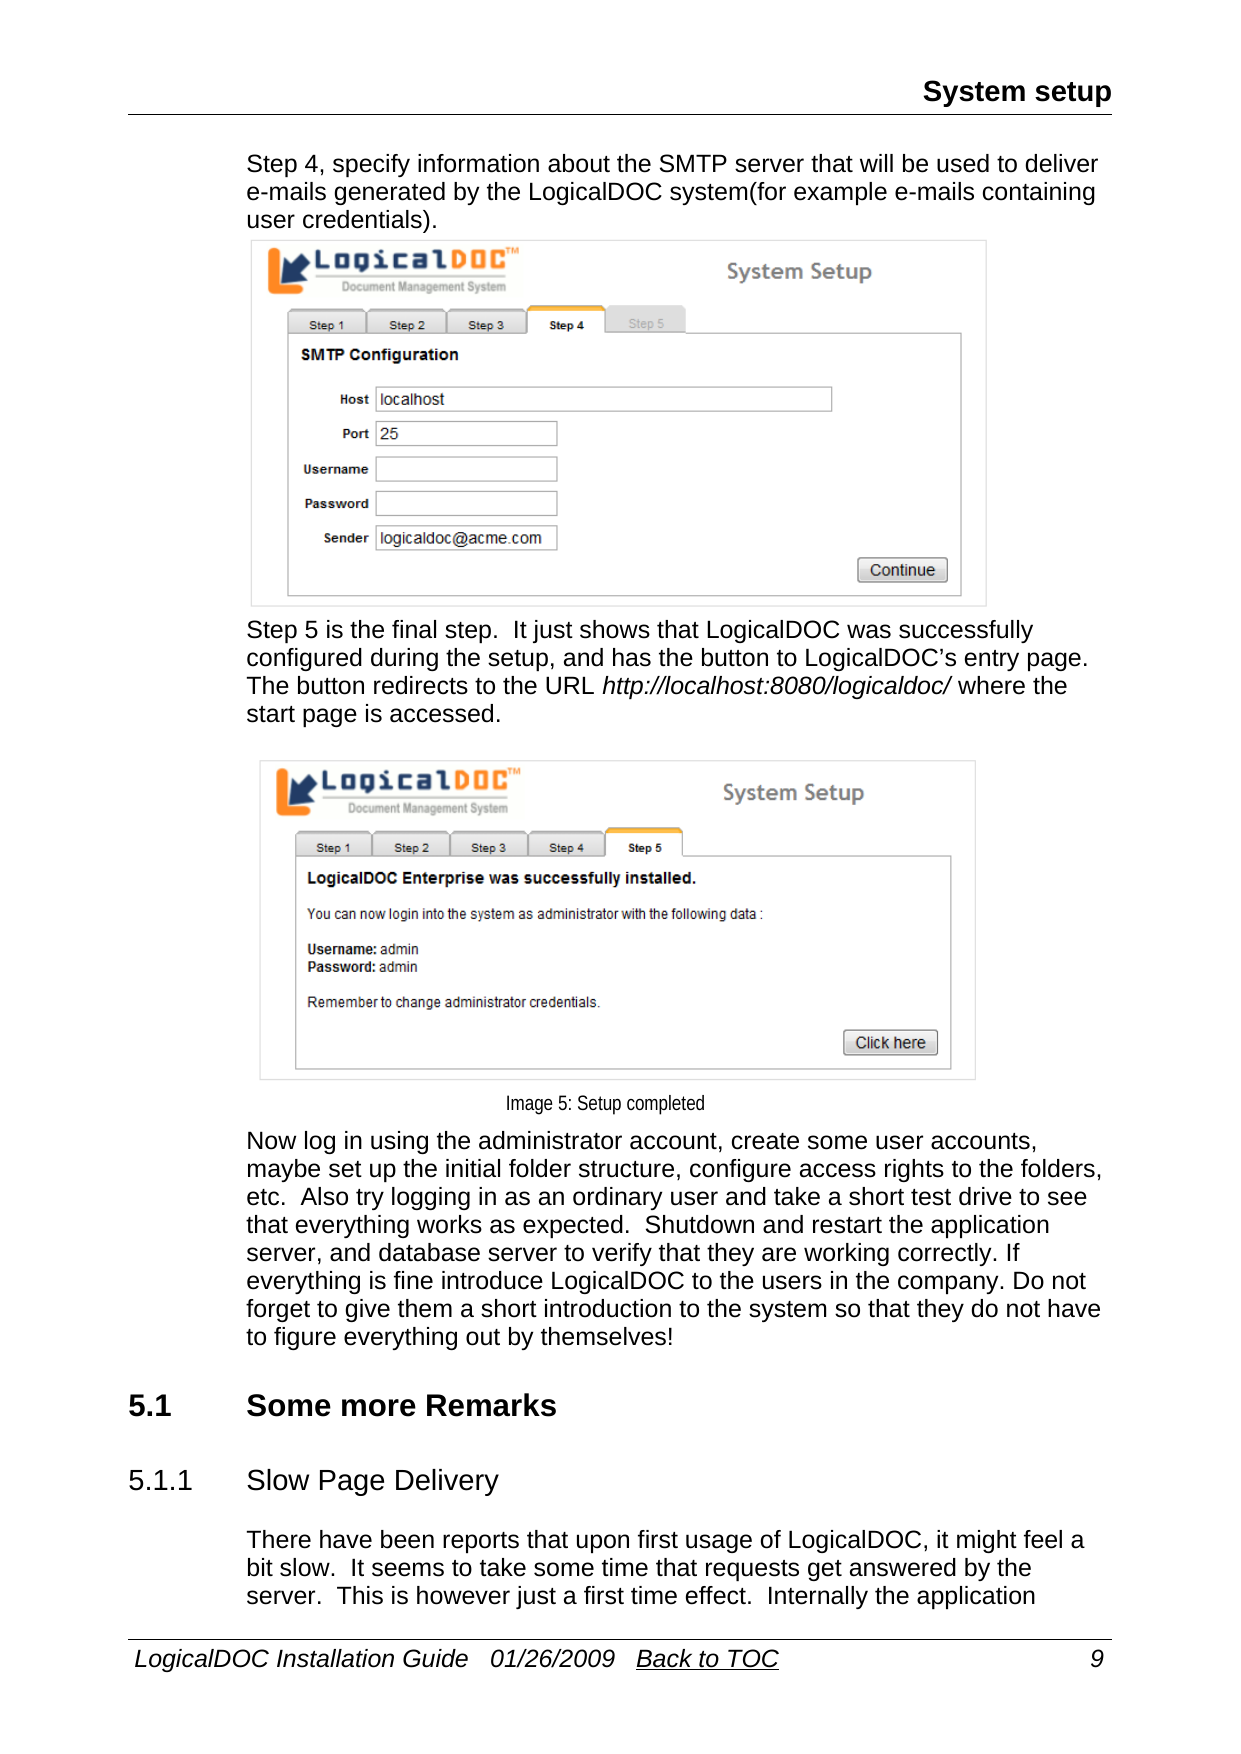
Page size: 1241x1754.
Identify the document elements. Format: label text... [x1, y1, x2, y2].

text Image 5: Setup completed [414, 1092, 797, 1115]
text Now log in using the administrator account, create some user accounts, maybe set up the initial folder structure, configure access rights to the folders, etc. Also try logging in as an ordinary user and take a short test drive to see that everything works as expected. Shutdown and restart the application server, and database server to verify that they are working correctly. If everything is fine introduce LogicalDOC to the users in the company. Do not forget to give them a short introduction to the system so that they do not have to figure everything out by themselves! [246, 743, 1112, 1350]
text Step 5 is the final step. It just shows that LogicalDOC was successfully configured during the setup, and has the button to LogicalDOC’s entry page. The button redirects to the URL http://localhost:8080/logicaldoc/ where the start page is accessed. [246, 249, 1112, 728]
picture [254, 753, 986, 1092]
text There have been reports that upon first usage of LogicalDOC, it might feel a bit slow. It seems to take some time that requests get answered by the server. This is however just a first time effect. Internally the application [246, 1526, 1112, 1610]
subtitle Some more Remarks [128, 1388, 1112, 1423]
text Step 4, specify information about the SMTP server that will be used to deliver e-mails generated by the LogicalDOC system(for example e-mails containing user credentials). [246, 150, 1112, 234]
subtitle Slow Page Delivery [128, 1463, 1112, 1496]
picture [244, 233, 996, 617]
